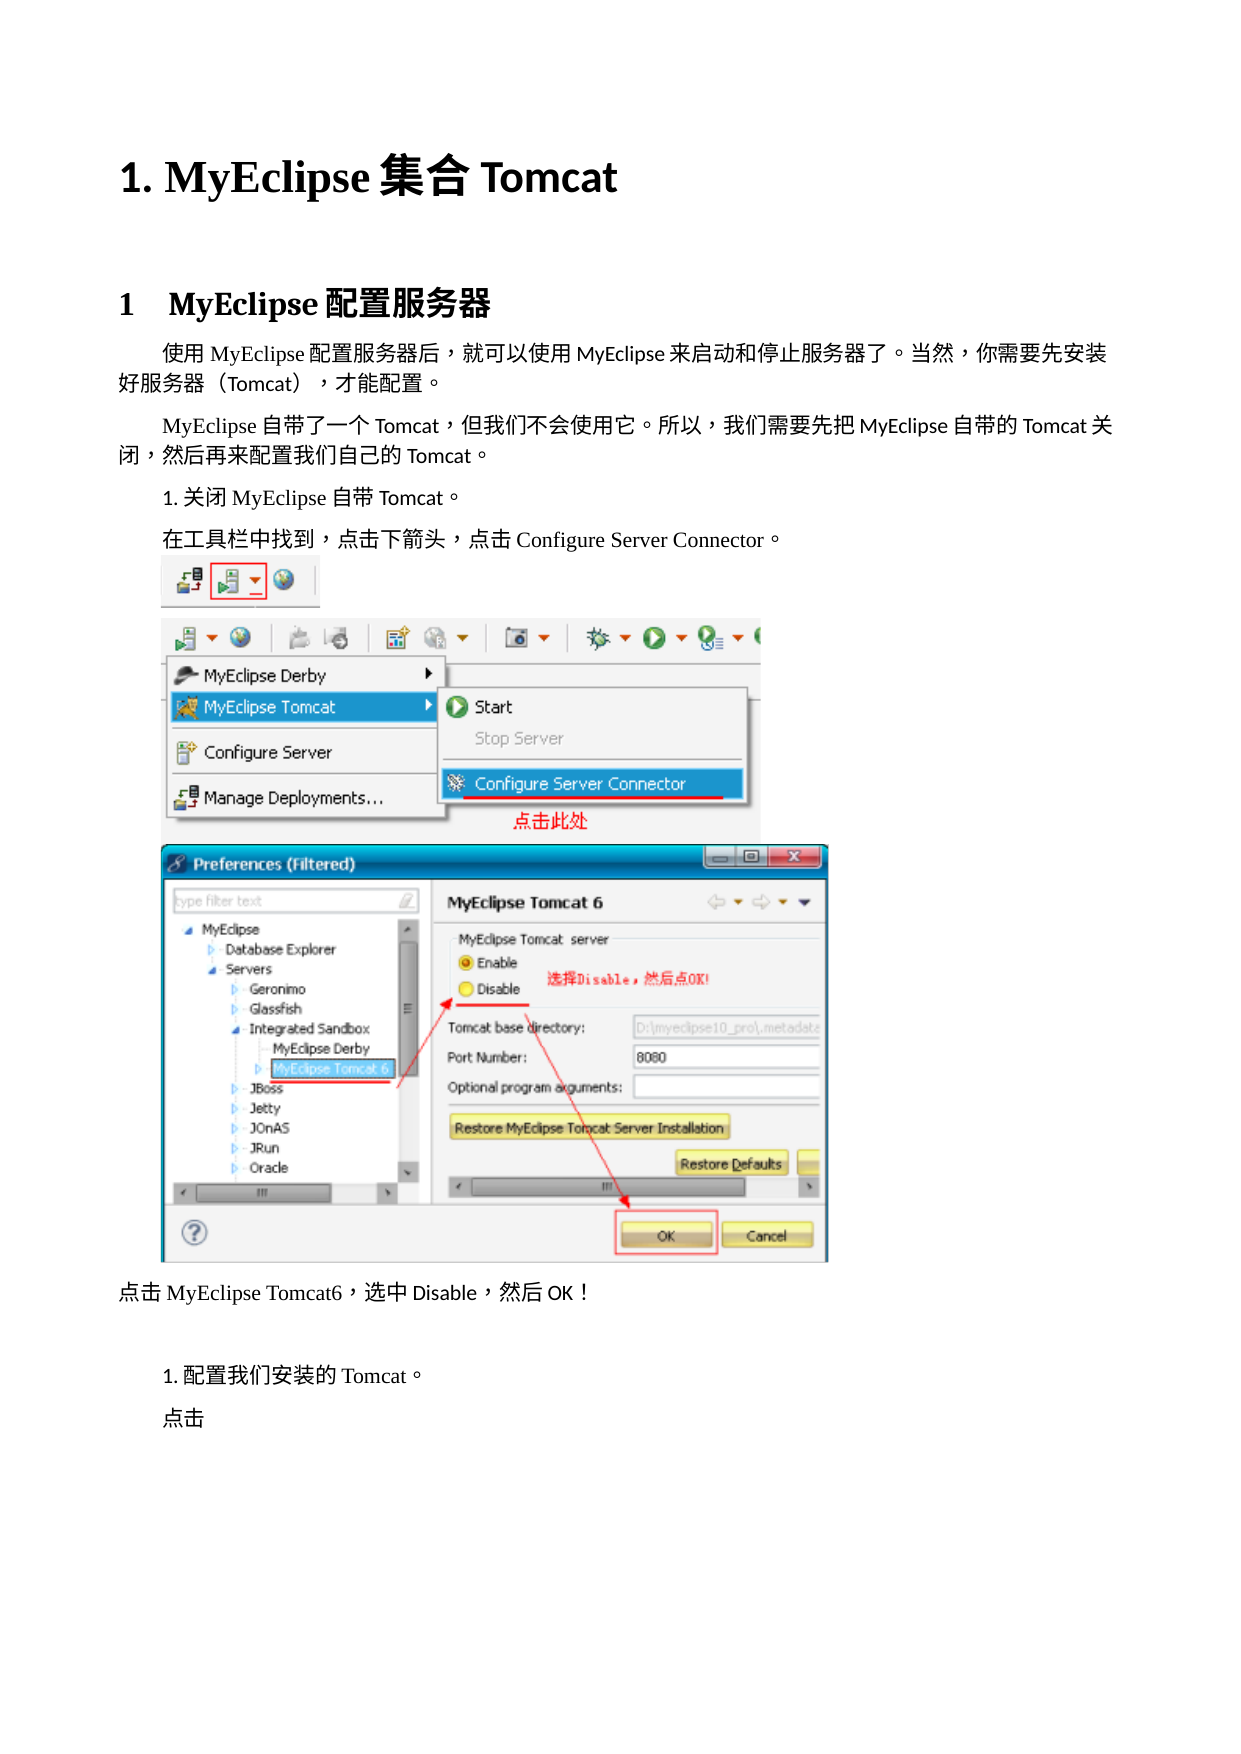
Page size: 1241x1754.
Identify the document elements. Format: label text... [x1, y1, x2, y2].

text 1. 关闭MyEclipse自带Tomcat。 [162, 482, 1122, 512]
text 点击 [162, 1403, 1122, 1433]
subtitle 1. MyEclipse集合Tomcat [118, 143, 1122, 206]
text MyEclipse自带了一个Tomcat，但我们不会使用它。所以，我们需要先把MyEclipse自带的Tomcat关闭，然后再来配置我们自己的Tomcat。 [118, 410, 1122, 470]
subtitle 1 MyEclipse配置服务器 [118, 280, 1122, 326]
text 使用MyEclipse配置服务器后，就可以使用MyEclipse来启动和停止服务器了。当然，你需要先安装好服务器（Tomcat），才能配置。 [118, 338, 1122, 398]
text 在工具栏中找到，点击下箭头，点击Configure Server Connector。 [118, 524, 1122, 554]
text 1. 配置我们安装的Tomcat。 [162, 1361, 1122, 1390]
text 点击MyEclipse Tomcat6，选中Disable，然后OK！ [118, 1277, 1122, 1307]
picture [160, 618, 830, 1264]
picture [160, 555, 321, 608]
